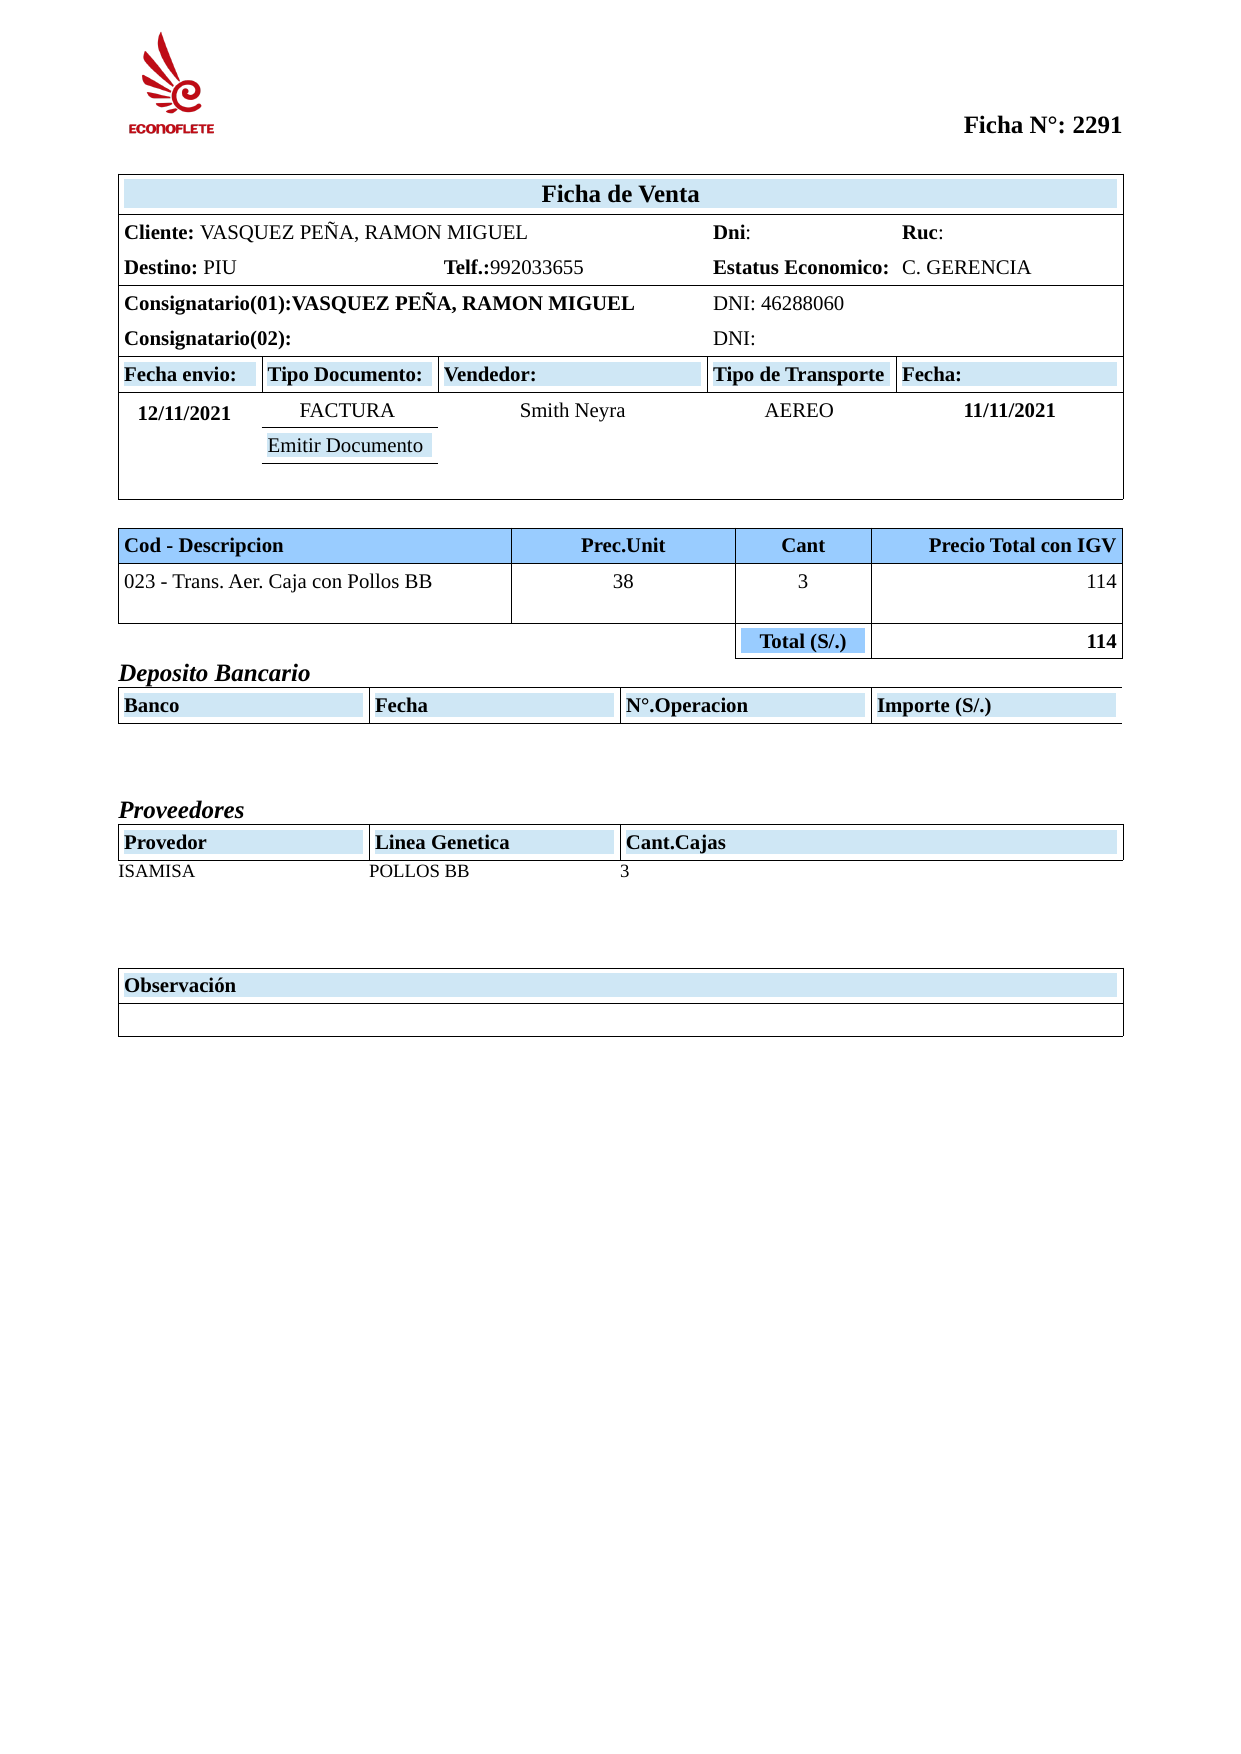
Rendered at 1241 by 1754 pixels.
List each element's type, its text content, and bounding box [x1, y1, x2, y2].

table_cell Ruc: [896, 215, 1123, 249]
table_cell [620, 771, 871, 795]
table_header Banco [119, 688, 369, 723]
table_cell [511, 624, 735, 658]
table_cell DNI: 46288060 [707, 286, 1123, 321]
table_cell FACTURA [262, 393, 438, 427]
table_cell C. GERENCIA [896, 249, 1123, 285]
table_cell Fecha: [897, 357, 1123, 392]
table_header Observación [119, 969, 1123, 1003]
table_cell Total (S/.) [736, 624, 871, 658]
table_cell Fecha envio: [119, 357, 262, 392]
table_header N°.Operacion [621, 688, 871, 723]
table_cell [369, 903, 620, 924]
table_cell Estatus Economico: [707, 249, 896, 285]
table_cell 12/11/2021 [119, 393, 262, 498]
table_cell [118, 881, 369, 903]
table_cell [118, 724, 369, 747]
table_cell Tipo Documento: [263, 357, 438, 392]
table_cell Smith Neyra [438, 393, 707, 498]
table_cell 023 - Trans. Aer. Caja con Pollos BB [119, 564, 511, 623]
table_cell 11/11/2021 [896, 393, 1123, 498]
table_cell [369, 881, 620, 903]
table_cell [369, 771, 620, 795]
table_cell Vendedor: [439, 357, 707, 392]
table_cell [262, 464, 438, 498]
table_cell AEREO [707, 393, 896, 498]
table_cell [118, 771, 369, 795]
table_cell 114 [872, 564, 1122, 623]
table_cell Telf.:992033655 [438, 249, 707, 285]
table_cell POLLOS BB [369, 861, 620, 881]
table_cell Consignatario(02): [119, 321, 707, 356]
table_header Fecha [370, 688, 620, 723]
table_cell [369, 724, 620, 747]
table_cell [118, 903, 369, 924]
table_header Importe (S/.) [872, 688, 1122, 723]
table_header Prec.Unit [512, 529, 735, 563]
table_cell Destino: PIU [119, 249, 438, 285]
picture [118, 31, 225, 134]
table_cell [369, 747, 620, 771]
table_cell [369, 924, 620, 946]
table_cell 38 [512, 564, 735, 623]
table_header Cant.Cajas [621, 825, 1123, 859]
table_cell [620, 747, 871, 771]
table_cell 3 [620, 861, 1123, 881]
table_cell [620, 903, 1123, 924]
table_cell [119, 1004, 1123, 1036]
table_cell [620, 946, 1123, 967]
table_cell [118, 924, 369, 946]
table_header Cod - Descripcion [119, 529, 511, 563]
table_cell [620, 924, 1123, 946]
table_cell [118, 624, 511, 658]
text Deposito Bancario [118, 658, 1122, 687]
table_header Linea Genetica [370, 825, 620, 859]
table_cell Emitir Documento [262, 428, 438, 463]
table_cell ISAMISA [118, 861, 369, 881]
table_cell [871, 771, 1122, 795]
table_cell [620, 881, 1123, 903]
table_header Precio Total con IGV [872, 529, 1122, 563]
table_cell [118, 747, 369, 771]
table_cell [620, 724, 871, 747]
table_cell Tipo de Transporte [708, 357, 896, 392]
table_cell [118, 946, 369, 967]
table_cell [871, 747, 1122, 771]
table_header Cant [736, 529, 871, 563]
table_cell Dni: [707, 215, 896, 249]
table_cell 114 [872, 624, 1122, 658]
table_header Provedor [119, 825, 369, 859]
table_header Ficha de Venta [119, 175, 1123, 214]
table_cell Consignatario(01):VASQUEZ PEÑA, RAMON MIGUEL [119, 286, 707, 321]
table_cell [871, 724, 1122, 747]
text Proveedores [118, 795, 1122, 824]
table_cell DNI: [707, 321, 1123, 356]
table_cell Cliente: VASQUEZ PEÑA, RAMON MIGUEL [119, 215, 707, 249]
table_cell 3 [736, 564, 871, 623]
table_cell [369, 946, 620, 967]
